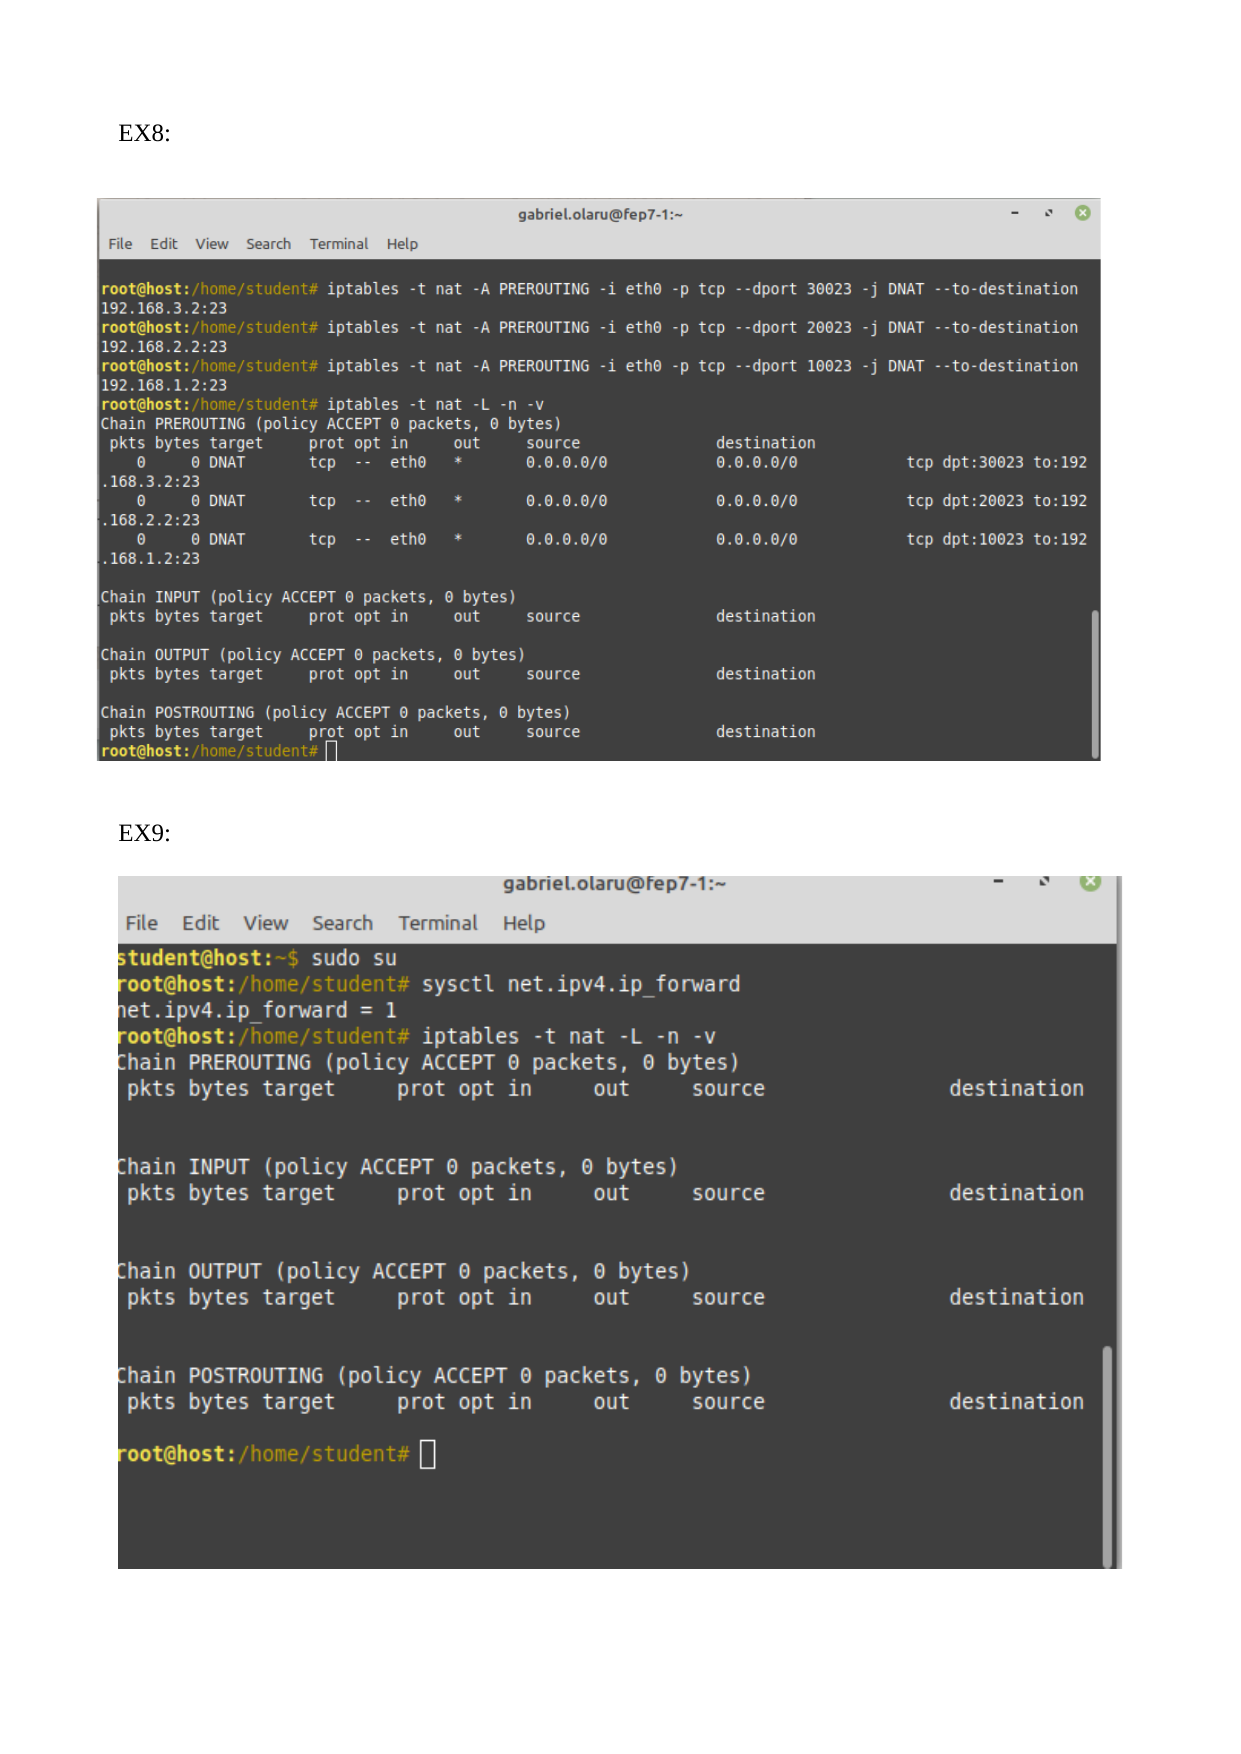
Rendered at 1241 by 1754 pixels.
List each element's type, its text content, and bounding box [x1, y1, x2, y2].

text EX8: [118, 118, 1122, 147]
picture [96, 198, 1101, 761]
picture [118, 876, 1123, 1569]
text EX9: [118, 818, 1122, 847]
